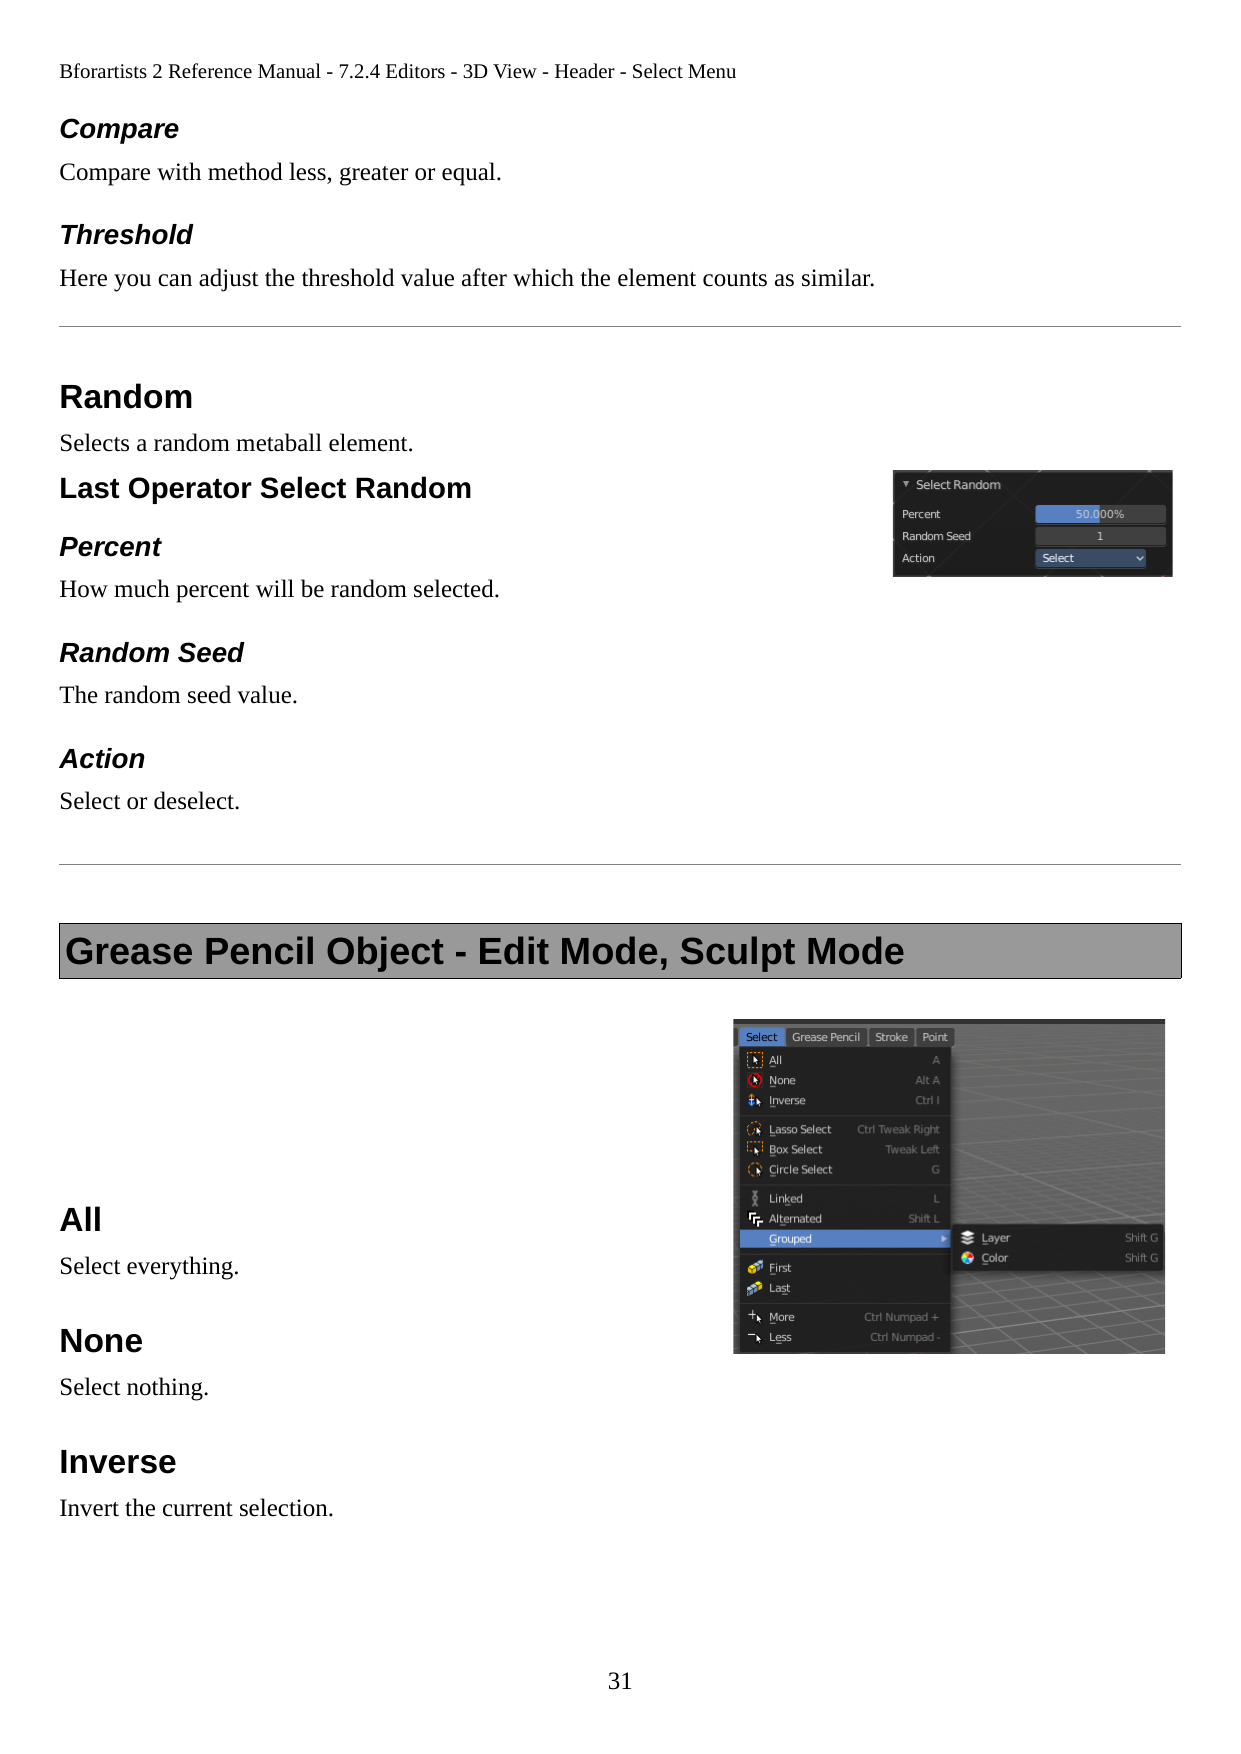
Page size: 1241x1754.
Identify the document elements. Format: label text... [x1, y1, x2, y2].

subtitle Action [59, 742, 1181, 774]
text Select or deselect. [59, 786, 1181, 815]
subtitle None [59, 1321, 1181, 1360]
text Select everything. [59, 1251, 733, 1280]
subtitle Last Operator Select Random [59, 471, 892, 505]
subtitle Threshold [59, 218, 1181, 250]
subtitle Percent [59, 530, 892, 562]
text The random seed value. [59, 681, 1181, 709]
subtitle Random [59, 377, 1181, 416]
text Selects a random metaball element. [59, 428, 1181, 457]
subtitle [1166, 1200, 1181, 1239]
text How much percent will be random selected. [59, 574, 1181, 603]
text Invert the current selection. [59, 1493, 1181, 1522]
text Here you can adjust the threshold value after which the element counts as similar. [59, 263, 1181, 292]
text Select nothing. [59, 1372, 1181, 1401]
text Compare with method less, greater or equal. [59, 157, 1181, 186]
table_header Grease Pencil Object - Edit Mode, Sculpt Mode [60, 924, 1181, 978]
text [1166, 1251, 1181, 1280]
subtitle [1173, 530, 1181, 562]
subtitle Inverse [59, 1442, 1181, 1481]
picture [733, 1019, 1166, 1354]
subtitle Compare [59, 113, 1181, 144]
subtitle Random Seed [59, 636, 1181, 668]
picture [892, 470, 1173, 577]
subtitle All [59, 1200, 733, 1239]
